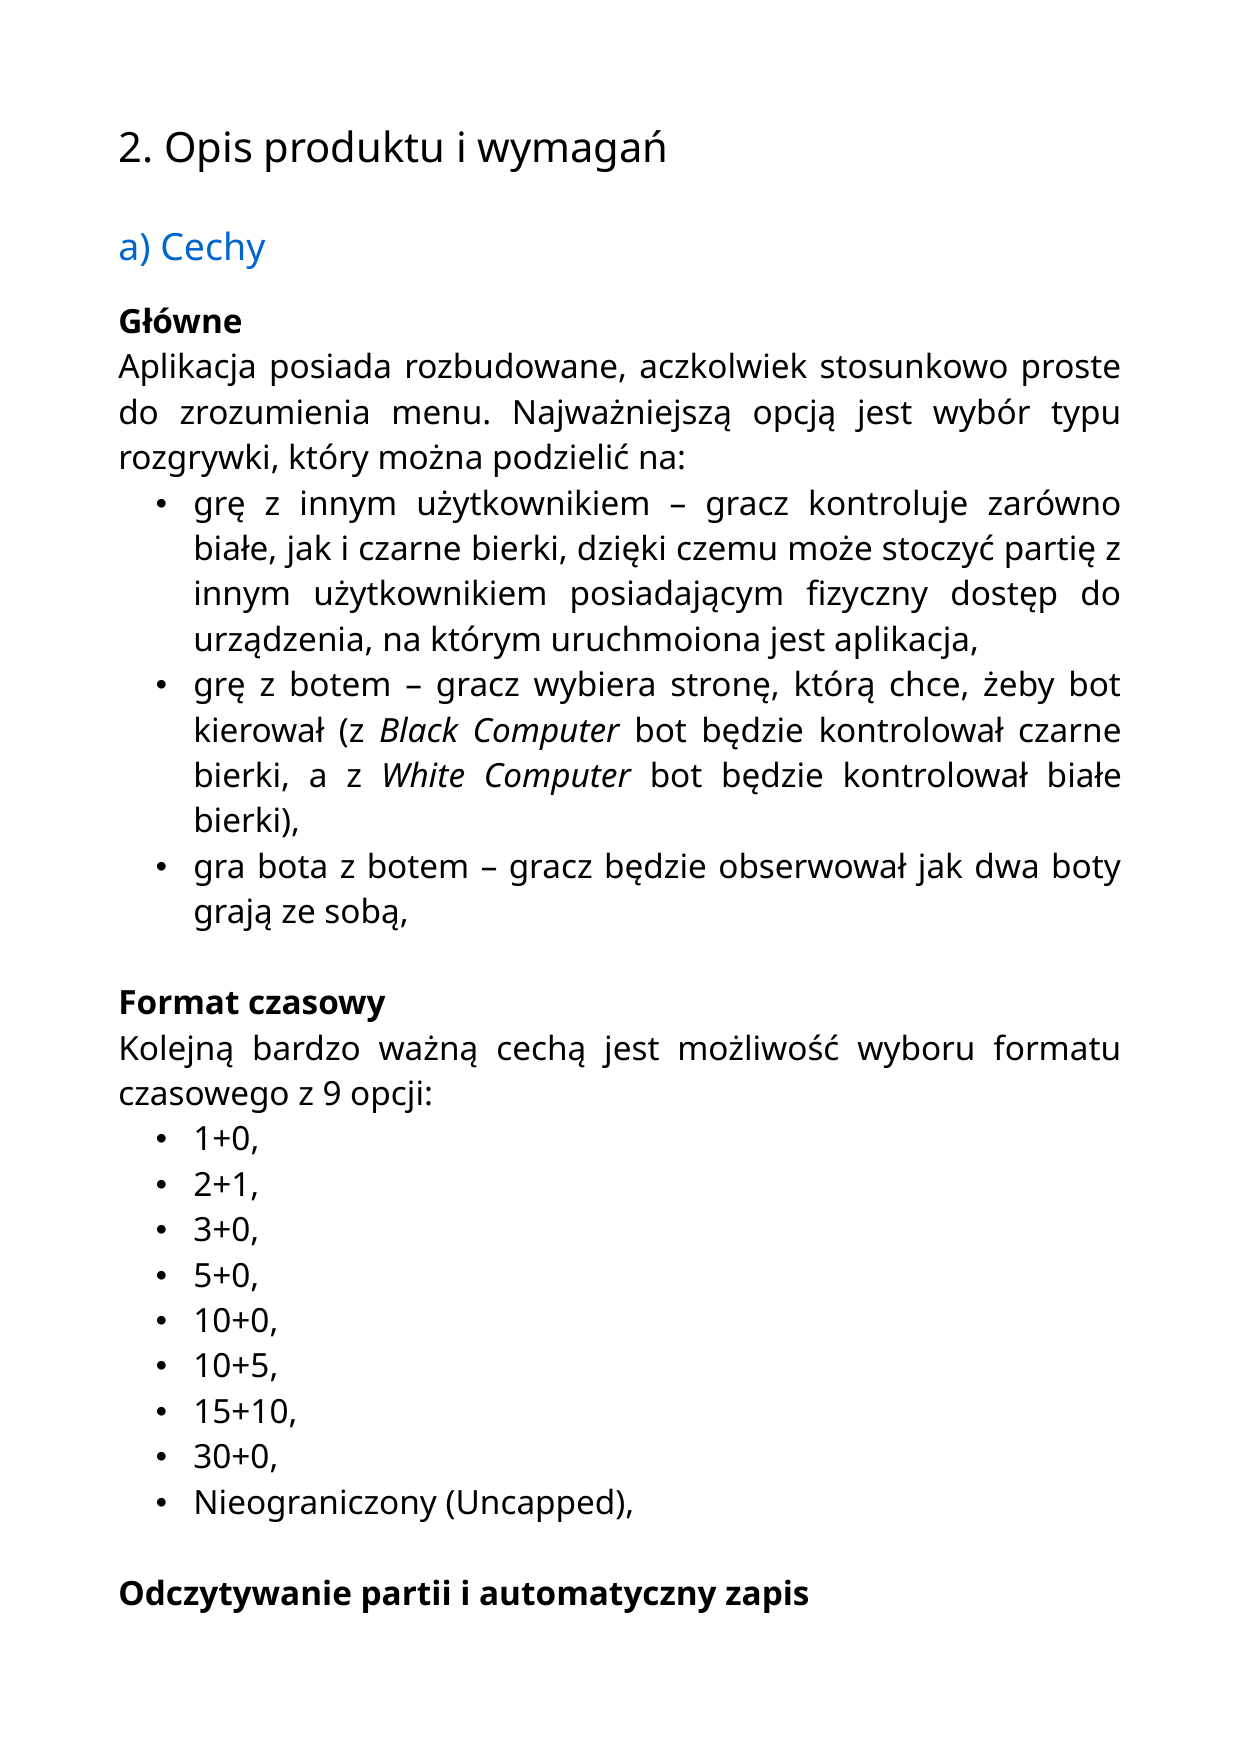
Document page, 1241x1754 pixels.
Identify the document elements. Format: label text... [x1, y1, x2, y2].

list 1+0, [156, 1115, 1122, 1161]
text a) Cechy [118, 220, 1122, 271]
list 10+5, [156, 1342, 1122, 1388]
text Format czasowy [118, 979, 1122, 1024]
text Aplikacja posiada rozbudowane, aczkolwiek stosunkowo proste do zrozumienia menu. Najważniejszą opcją jest wybór typu rozgrywki, który można podzielić na: [118, 343, 1122, 479]
list gra bota z botem – gracz będzie obserwował jak dwa boty grają ze sobą, [156, 843, 1122, 933]
text 2. Opis produktu i wymagań [118, 118, 1122, 175]
list 5+0, [156, 1251, 1122, 1297]
list 2+1, [156, 1161, 1122, 1206]
list 10+0, [156, 1297, 1122, 1342]
list grę z innym użytkownikiem – gracz kontroluje zarówno białe, jak i czarne bierki, dzięki czemu może stoczyć partię z innym użytkownikiem posiadającym fizyczny dostęp do urządzenia, na którym uruchmoiona jest aplikacja, [156, 479, 1122, 661]
list 3+0, [156, 1206, 1122, 1251]
text Odczytywanie partii i automatyczny zapis [118, 1569, 1122, 1615]
list grę z botem – gracz wybiera stronę, którą chce, żeby bot kierował (z Black Computer bot będzie kontrolował czarne bierki, a z White Computer bot będzie kontrolował białe bierki), [156, 661, 1122, 843]
list 30+0, [156, 1433, 1122, 1478]
text Kolejną bardzo ważną cechą jest możliwość wyboru formatu czasowego z 9 opcji: [118, 1024, 1122, 1115]
list Nieograniczony (Uncapped), [156, 1478, 1122, 1524]
text Główne [118, 298, 1122, 343]
list 15+10, [156, 1388, 1122, 1433]
